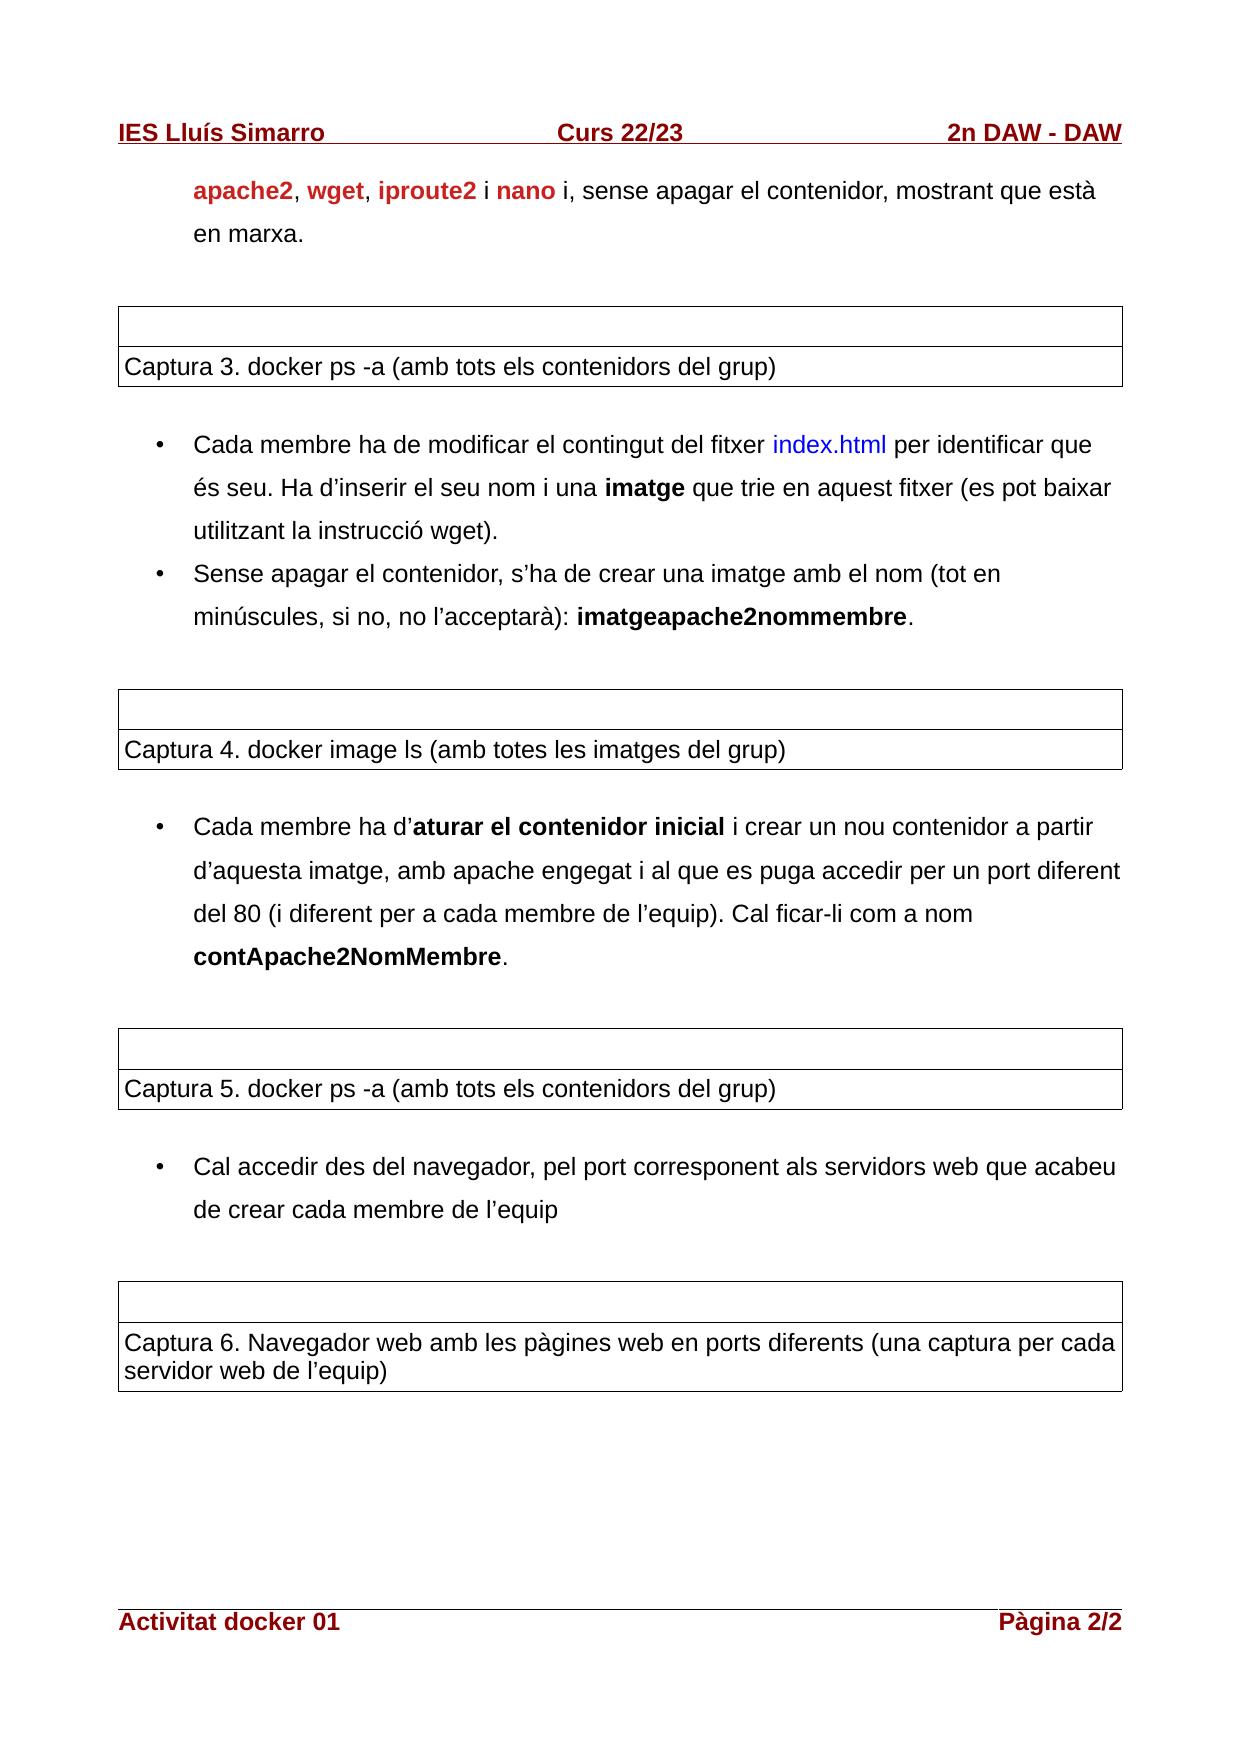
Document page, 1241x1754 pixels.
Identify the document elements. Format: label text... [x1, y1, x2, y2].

table_cell Captura 5. docker ps -a (amb tots els contenidors del grup) [119, 1070, 1122, 1109]
table_cell Captura 6. Navegador web amb les pàgines web en ports diferents (una captura per cada servidor web de l’equip) [119, 1323, 1122, 1391]
table_cell Captura 3. docker ps -a (amb tots els contenidors del grup) [119, 347, 1122, 386]
table_cell Captura 4. docker image ls (amb totes les imatges del grup) [119, 730, 1122, 769]
list Cada membre ha de modificar el contingut del fitxer index.html per identificar que és seu. Ha d’inserir el seu nom i una imatge que trie en aquest fitxer (es pot baixar utilitzant la instrucció wget). [156, 429, 1122, 545]
table_header [119, 307, 1122, 346]
list Sense apagar el contenidor, s’ha de crear una imatge amb el nom (tot en minúscules, si no, no l’acceptarà): imatgeapache2nommembre. [156, 559, 1122, 631]
table_header [119, 690, 1122, 729]
list Cada membre ha d’aturar el contenidor inicial i crear un nou contenidor a partir d’aquesta imatge, amb apache engegat i al que es puga accedir per un port diferent del 80 (i diferent per a cada membre de l’equip). Cal ficar-li com a nom contApache2NomMembre. [156, 812, 1122, 971]
list Cal accedir des del navegador, pel port corresponent als servidors web que acabeu de crear cada membre de l’equip [156, 1152, 1122, 1224]
table_header [119, 1029, 1122, 1068]
list apache2, wget, iproute2 i nano i, sense apagar el contenidor, mostrant que està en marxa. [156, 176, 1122, 248]
table_header [119, 1282, 1122, 1322]
